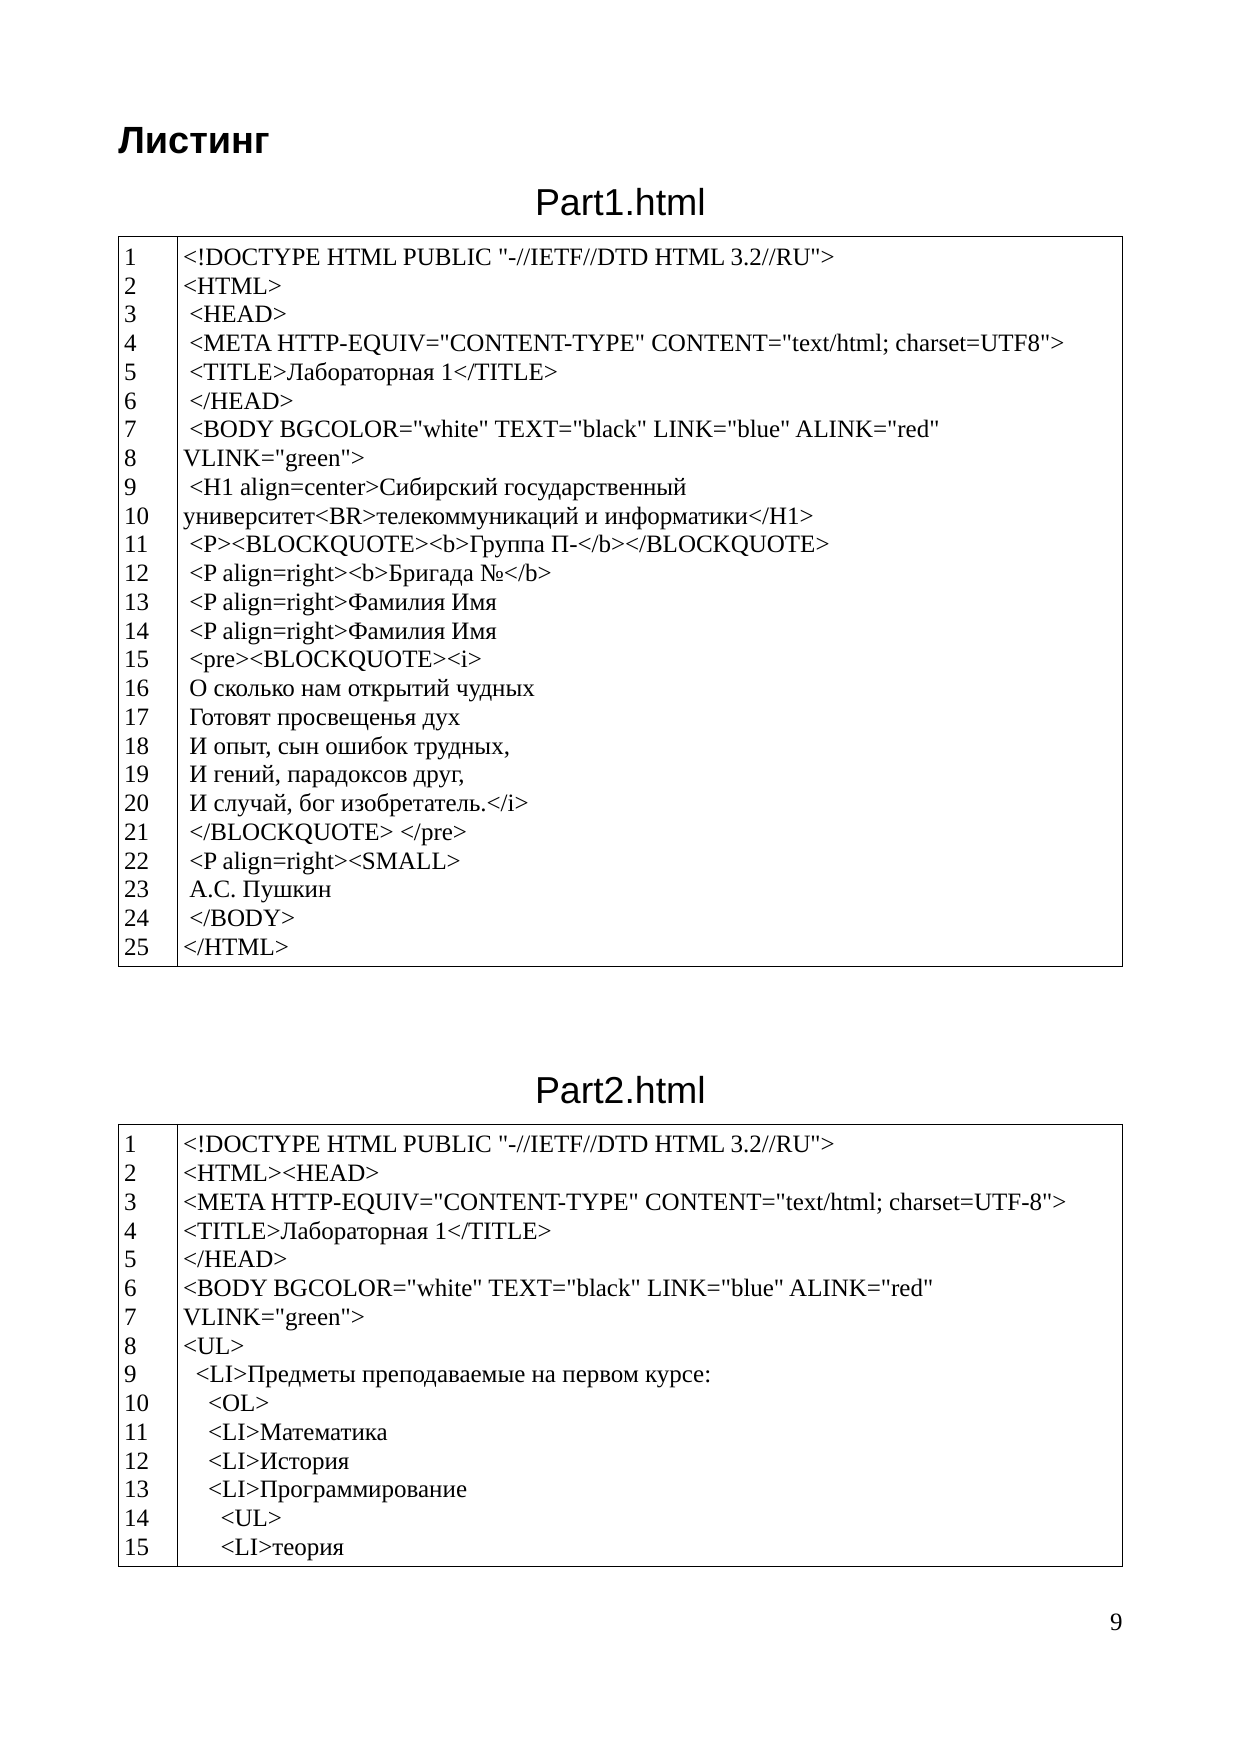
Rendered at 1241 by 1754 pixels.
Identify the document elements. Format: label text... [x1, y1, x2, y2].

table_header <!DOCTYPE HTML PUBLIC "-//IETF//DTD HTML 3.2//RU"> <HTML> <HEAD> <META HTTP-EQUIV="CONTENT-TYPE" CONTENT="text/html; charset=UTF8"> <TITLE>Лабораторная 1</TITLE> </HEAD> <BODY BGCOLOR="white" TEXT="black" LINK="blue" ALINK="red" VLINK="green"> <H1 align=center>Сибирский государственный университет<BR>телекоммуникаций и информатики</H1> <P><BLOCKQUOTE><b>Группа П-</b></BLOCKQUOTE> <P align=right><b>Бригада №</b> <P align=right>Фамилия Имя <P align=right>Фамилия Имя <pre><BLOCKQUOTE><i> О сколько нам открытий чудных Готовят просвещенья дух И опыт, сын ошибок трудных, И гений, парадоксов друг, И случай, бог изобретатель.</i> </BLOCKQUOTE> </pre> <P align=right><SMALL> А.С. Пушкин </BODY> </HTML> [178, 237, 1122, 966]
subtitle Part1.html [118, 181, 1122, 224]
subtitle Листинг [118, 118, 1122, 162]
table_header <!DOCTYPE HTML PUBLIC "-//IETF//DTD HTML 3.2//RU"> <HTML><HEAD> <META HTTP-EQUIV="CONTENT-TYPE" CONTENT="text/html; charset=UTF-8"> <TITLE>Лабораторная 1</TITLE> </HEAD> <BODY BGCOLOR="white" TEXT="black" LINK="blue" ALINK="red" VLINK="green"> <UL> <LI>Предметы преподаваемые на первом курсе: <OL> <LI>Математика <LI>История <LI>Программирование <UL> <LI>теория [178, 1125, 1122, 1566]
table_header 1 2 3 4 5 6 7 8 9 10 11 12 13 14 15 [119, 1125, 177, 1566]
table_header 1 2 3 4 5 6 7 8 9 10 11 12 13 14 15 16 17 18 19 20 21 22 23 24 25 [119, 237, 177, 966]
subtitle Part2.html [118, 1068, 1122, 1111]
